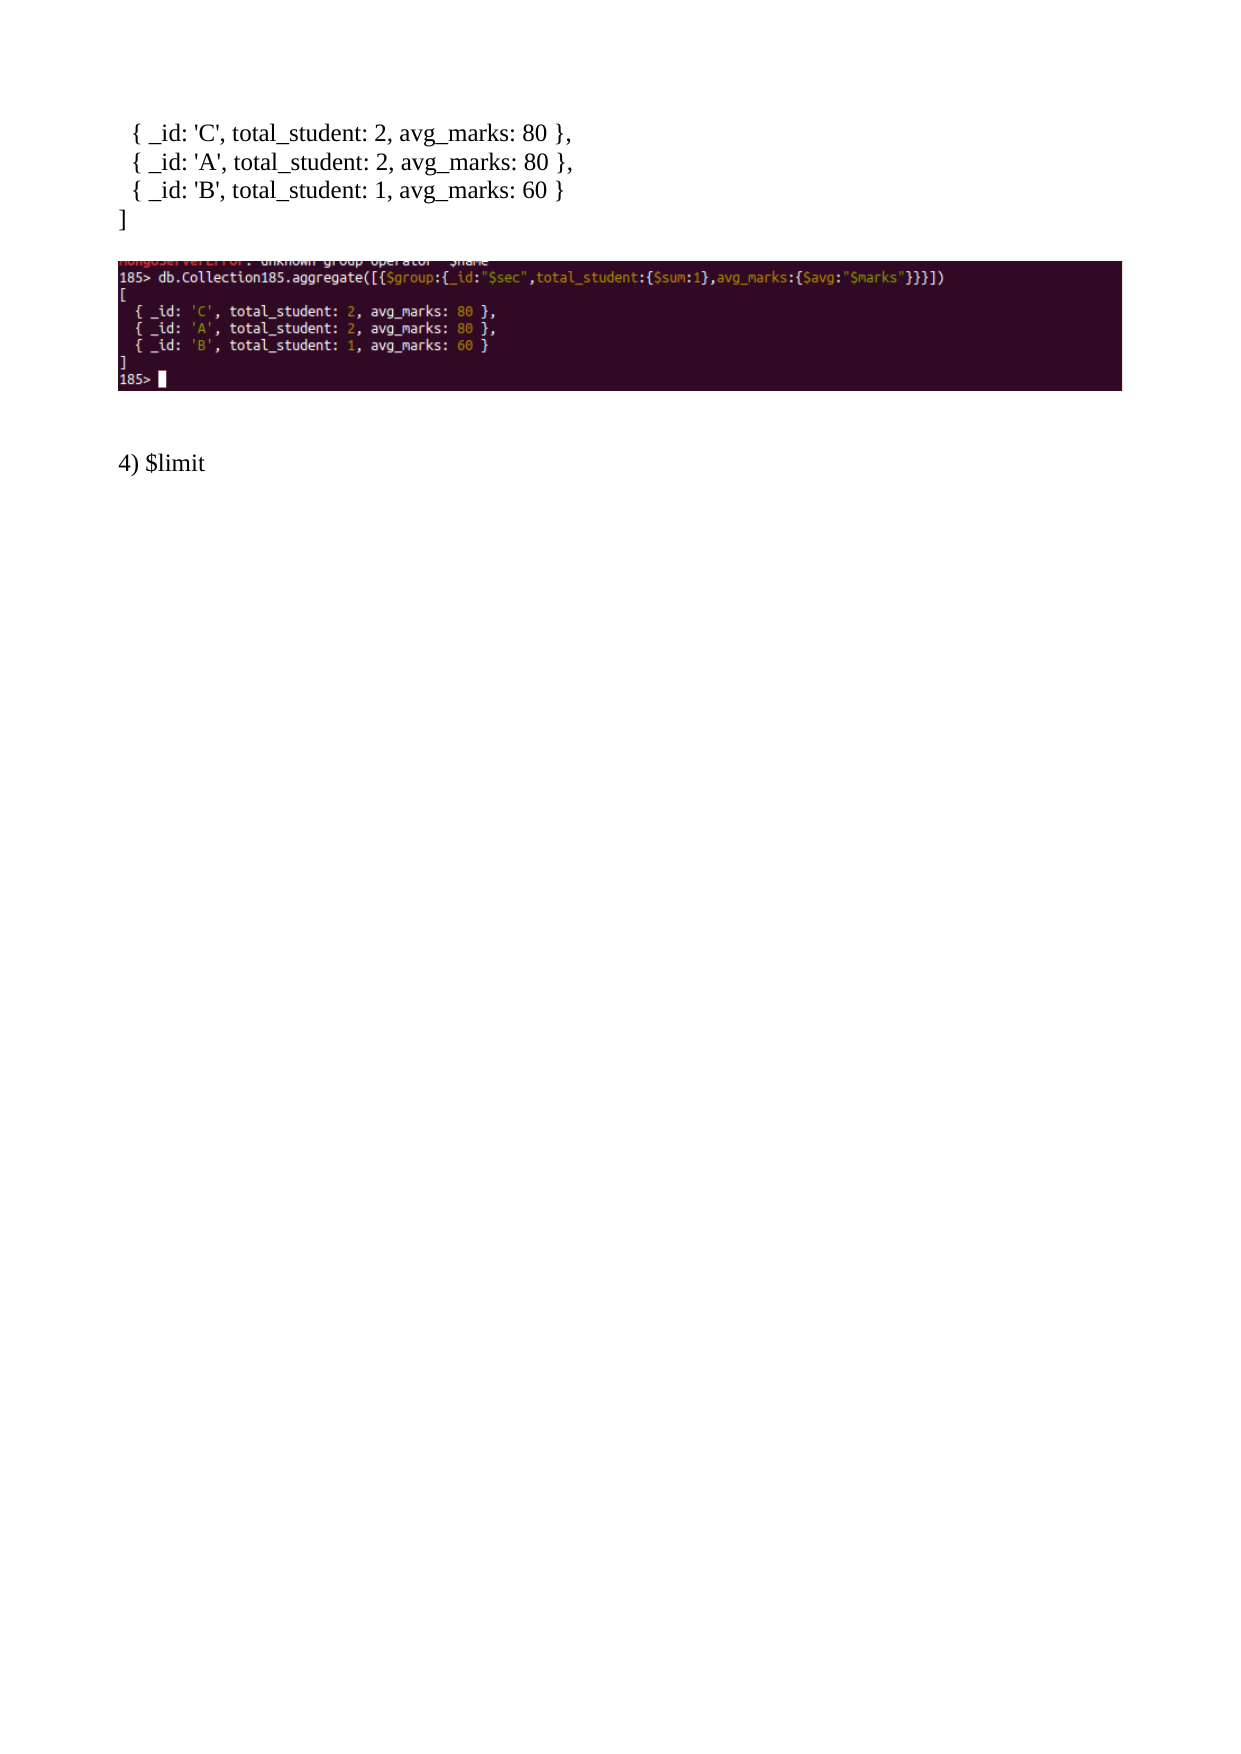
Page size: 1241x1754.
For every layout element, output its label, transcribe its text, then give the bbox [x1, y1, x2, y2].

picture [118, 261, 1123, 391]
text 4) $limit [118, 448, 1122, 477]
text { _id: 'C', total_student: 2, avg_marks: 80 }, [118, 118, 1122, 147]
text ] [118, 204, 1122, 233]
text { _id: 'A', total_student: 2, avg_marks: 80 }, [118, 147, 1122, 176]
text { _id: 'B', total_student: 1, avg_marks: 60 } [118, 176, 1122, 204]
